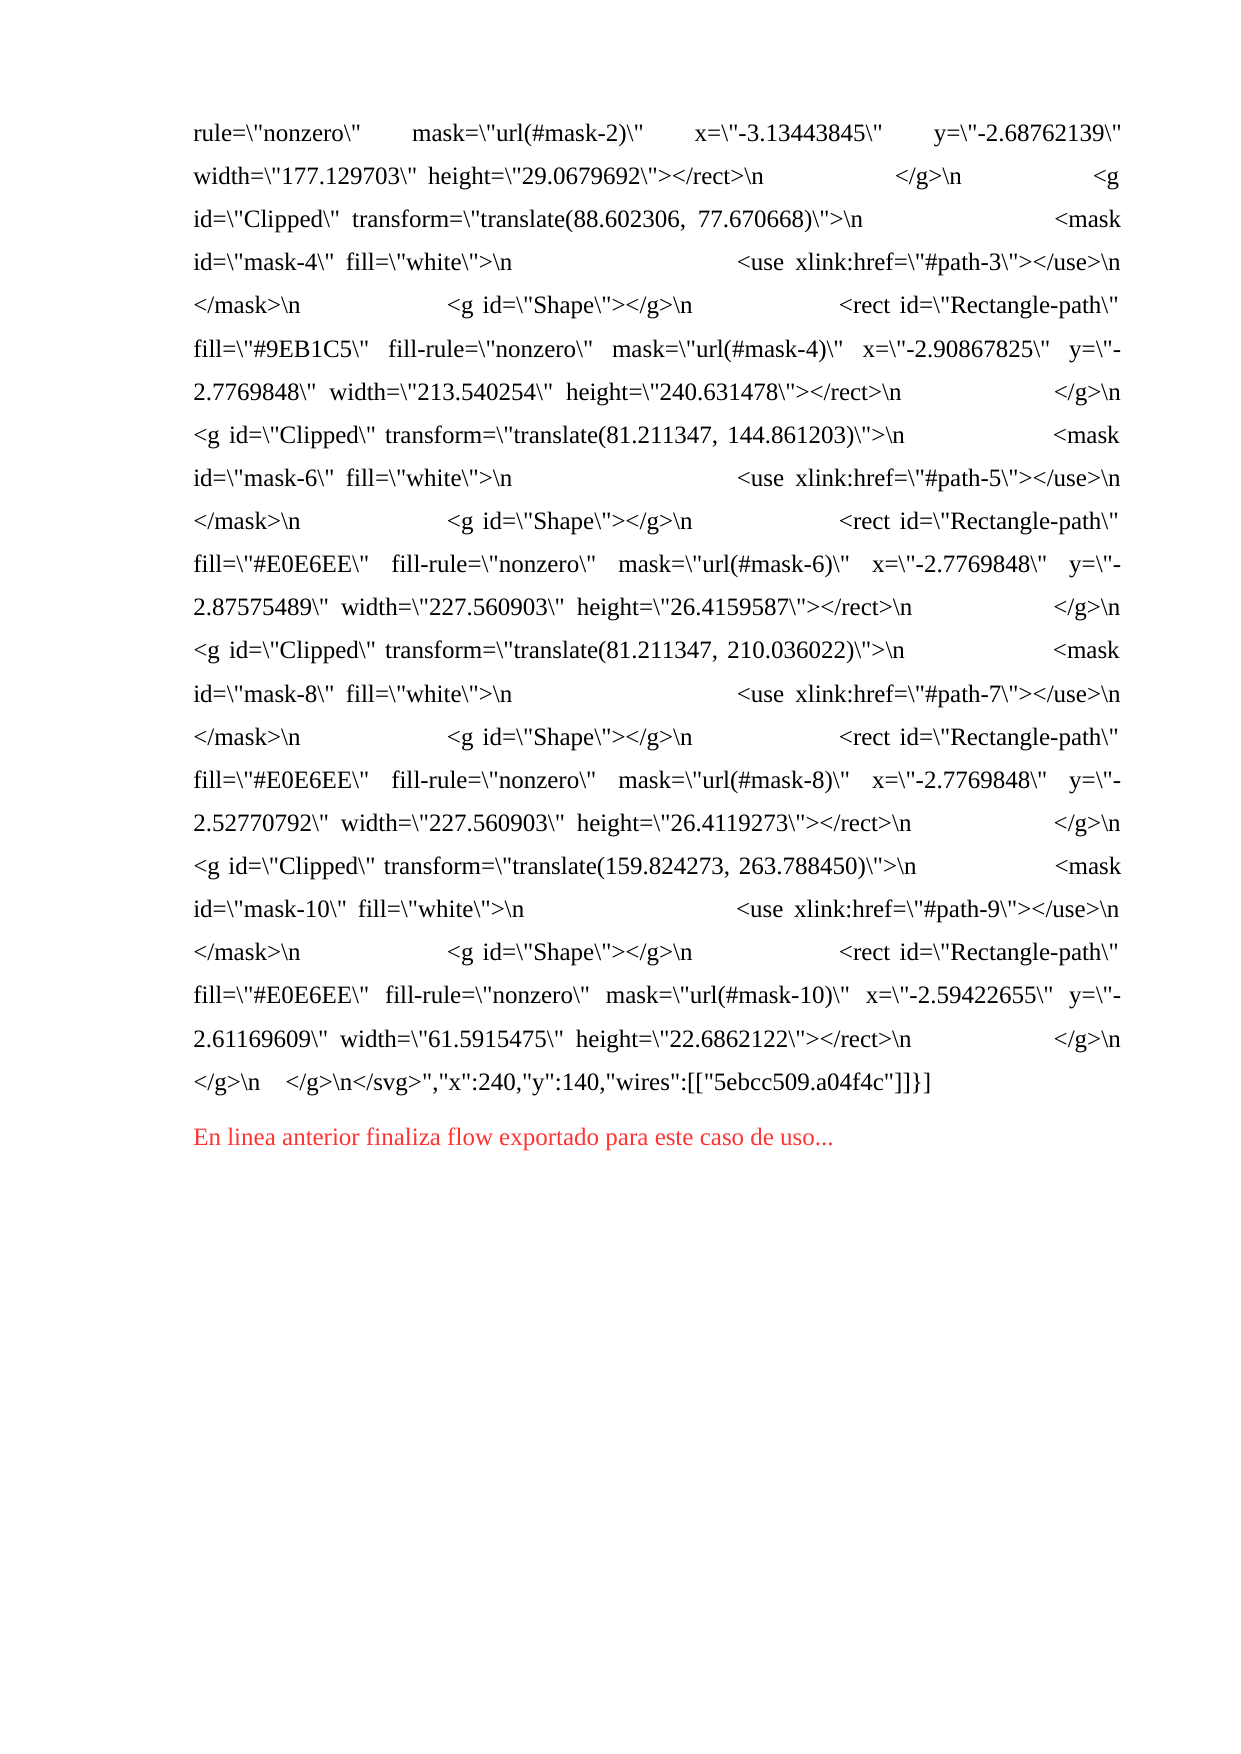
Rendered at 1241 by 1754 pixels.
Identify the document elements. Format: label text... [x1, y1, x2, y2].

list En linea anterior finaliza flow exportado para este caso de uso... [156, 1122, 1122, 1151]
list rule=\"nonzero\" mask=\"url(#mask-2)\" x=\"-3.13443845\" y=\"-2.68762139\" width=\"177.129703\" height=\"29.0679692\"></rect>\n </g>\n <g id=\"Clipped\" transform=\"translate(88.602306, 77.670668)\">\n <mask id=\"mask-4\" fill=\"white\">\n <use xlink:href=\"#path-3\"></use>\n </mask>\n <g id=\"Shape\"></g>\n <rect id=\"Rectangle-path\" fill=\"#9EB1C5\" fill-rule=\"nonzero\" mask=\"url(#mask-4)\" x=\"-2.90867825\" y=\"-2.7769848\" width=\"213.540254\" height=\"240.631478\"></rect>\n </g>\n <g id=\"Clipped\" transform=\"translate(81.211347, 144.861203)\">\n <mask id=\"mask-6\" fill=\"white\">\n <use xlink:href=\"#path-5\"></use>\n </mask>\n <g id=\"Shape\"></g>\n <rect id=\"Rectangle-path\" fill=\"#E0E6EE\" fill-rule=\"nonzero\" mask=\"url(#mask-6)\" x=\"-2.7769848\" y=\"-2.87575489\" width=\"227.560903\" height=\"26.4159587\"></rect>\n </g>\n <g id=\"Clipped\" transform=\"translate(81.211347, 210.036022)\">\n <mask id=\"mask-8\" fill=\"white\">\n <use xlink:href=\"#path-7\"></use>\n </mask>\n <g id=\"Shape\"></g>\n <rect id=\"Rectangle-path\" fill=\"#E0E6EE\" fill-rule=\"nonzero\" mask=\"url(#mask-8)\" x=\"-2.7769848\" y=\"-2.52770792\" width=\"227.560903\" height=\"26.4119273\"></rect>\n </g>\n <g id=\"Clipped\" transform=\"translate(159.824273, 263.788450)\">\n <mask id=\"mask-10\" fill=\"white\">\n <use xlink:href=\"#path-9\"></use>\n </mask>\n <g id=\"Shape\"></g>\n <rect id=\"Rectangle-path\" fill=\"#E0E6EE\" fill-rule=\"nonzero\" mask=\"url(#mask-10)\" x=\"-2.59422655\" y=\"-2.61169609\" width=\"61.5915475\" height=\"22.6862122\"></rect>\n </g>\n </g>\n </g>\n</svg>","x":240,"y":140,"wires":[["5ebcc509.a04f4c"]]}] [156, 118, 1122, 1096]
